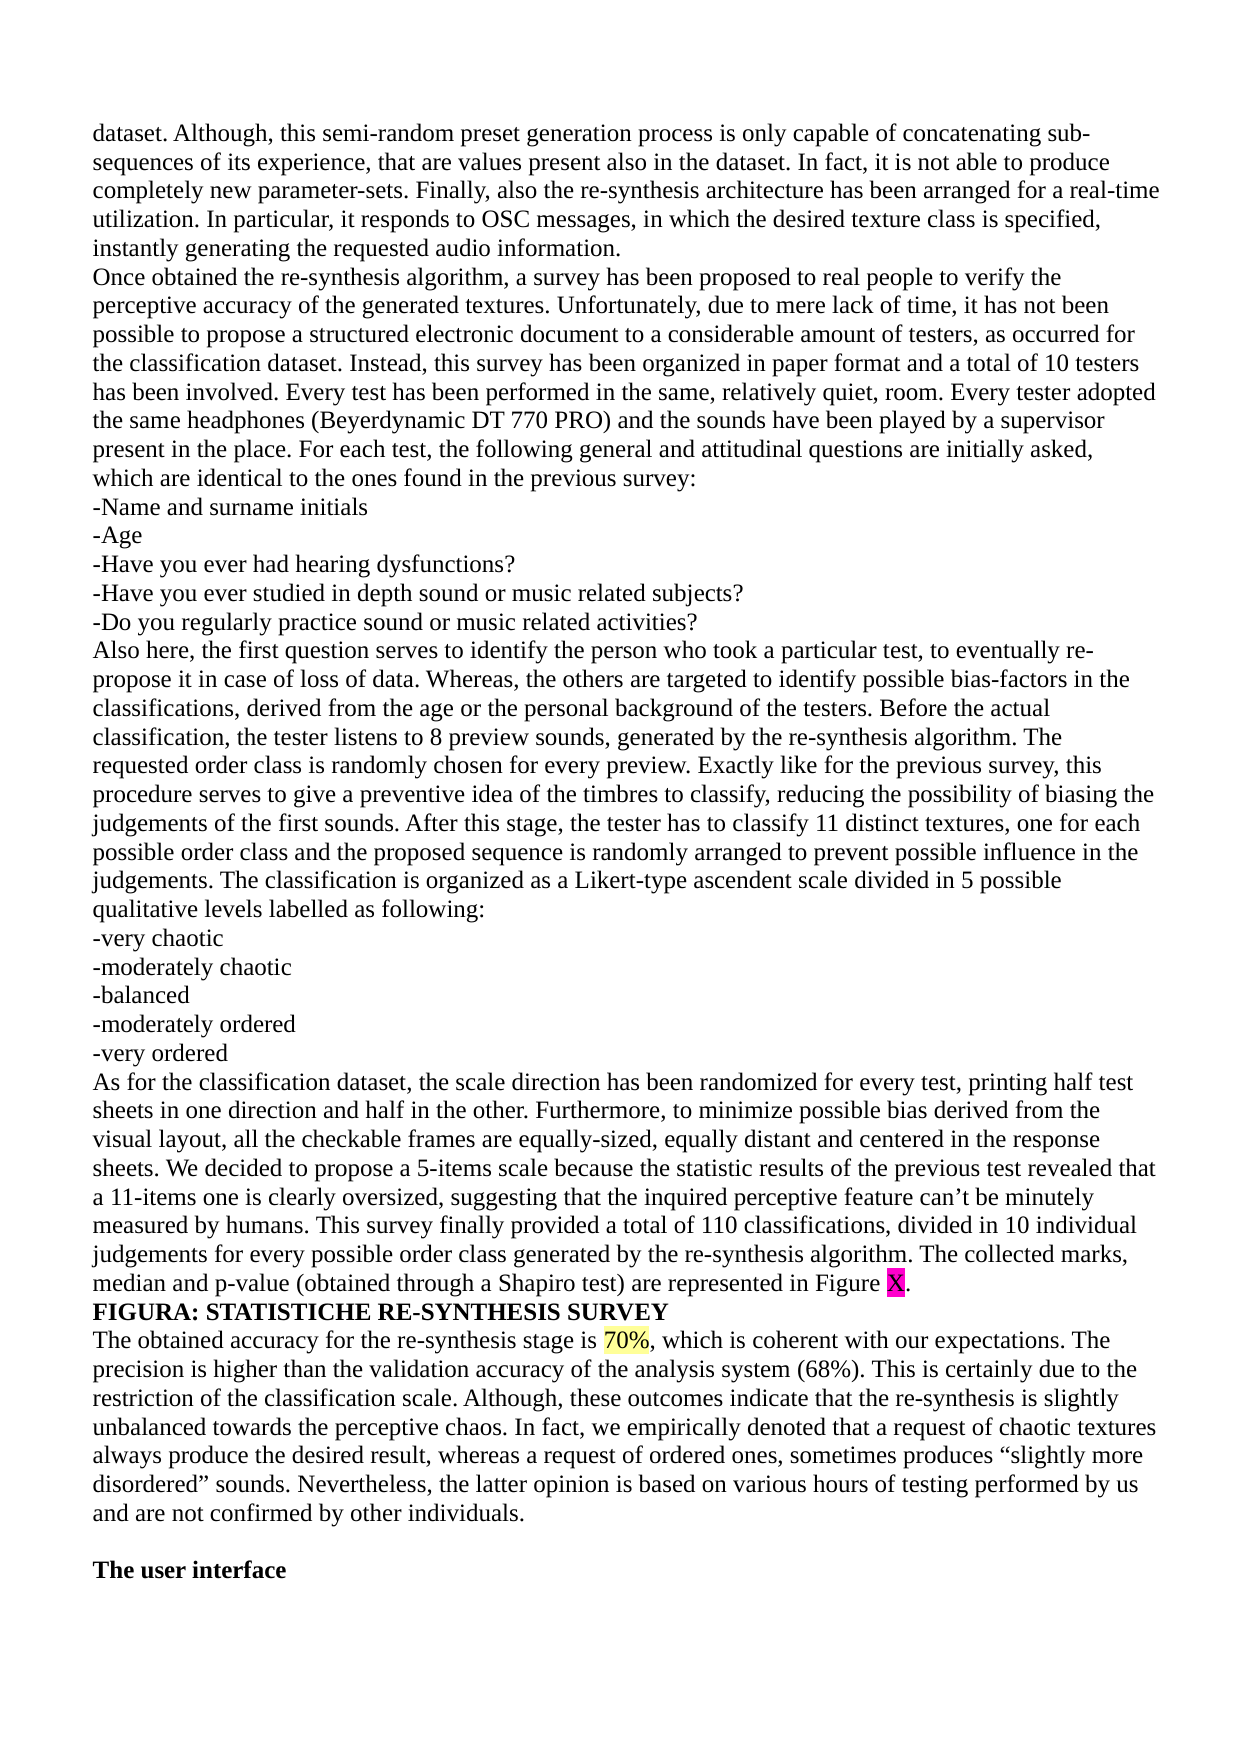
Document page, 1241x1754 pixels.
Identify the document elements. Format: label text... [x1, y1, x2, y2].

text -Do you regularly practice sound or music related activities? [92, 607, 1160, 636]
text -balanced [92, 981, 1160, 1009]
text FIGURA: STATISTICHE RE-SYNTHESIS SURVEY [92, 1297, 1160, 1326]
text Also here, the first question serves to identify the person who took a particular test, to eventually re-propose it in case of loss of data. Whereas, the others are targeted to identify possible bias-factors in the classifications, derived from the age or the personal background of the testers. Before the actual classification, the tester listens to 8 preview sounds, generated by the re-synthesis algorithm. The requested order class is randomly chosen for every preview. Exactly like for the previous survey, this procedure serves to give a preventive idea of the timbres to classify, reducing the possibility of biasing the judgements of the first sounds. After this stage, the tester has to classify 11 distinct textures, one for each possible order class and the proposed sequence is randomly arranged to prevent possible influence in the judgements. The classification is organized as a Likert-type ascendent scale divided in 5 possible qualitative levels labelled as following: [92, 636, 1160, 923]
text -Age [92, 521, 1160, 549]
text The user interface [92, 1556, 1160, 1584]
text -Have you ever studied in depth sound or music related subjects? [92, 578, 1160, 607]
text -very chaotic [92, 923, 1160, 952]
text dataset. Although, this semi-random preset generation process is only capable of concatenating sub-sequences of its experience, that are values present also in the dataset. In fact, it is not able to produce completely new parameter-sets. Finally, also the re-synthesis architecture has been arranged for a real-time utilization. In particular, it responds to OSC messages, in which the desired texture class is specified, instantly generating the requested audio information. [92, 118, 1160, 262]
text -Have you ever had hearing dysfunctions? [92, 549, 1160, 578]
text As for the classification dataset, the scale direction has been randomized for every test, printing half test sheets in one direction and half in the other. Furthermore, to minimize possible bias derived from the visual layout, all the checkable frames are equally-sized, equally distant and centered in the response sheets. We decided to propose a 5-items scale because the statistic results of the previous test revealed that a 11-items one is clearly oversized, suggesting that the inquired perceptive feature can’t be minutely measured by humans. This survey finally provided a total of 110 classifications, divided in 10 individual judgements for every possible order class generated by the re-synthesis algorithm. The collected marks, median and p-value (obtained through a Shapiro test) are represented in Figure X. [92, 1067, 1160, 1297]
text The obtained accuracy for the re-synthesis stage is 70%, which is coherent with our expectations. The precision is higher than the validation accuracy of the analysis system (68%). This is certainly due to the restriction of the classification scale. Although, these outcomes indicate that the re-synthesis is slightly unbalanced towards the perceptive chaos. In fact, we empirically denoted that a request of chaotic textures always produce the desired result, whereas a request of ordered ones, sometimes produces “slightly more disordered” sounds. Nevertheless, the latter opinion is based on various hours of testing performed by us and are not confirmed by other individuals. [92, 1326, 1160, 1527]
text -moderately ordered [92, 1009, 1160, 1038]
text Once obtained the re-synthesis algorithm, a survey has been proposed to real people to verify the perceptive accuracy of the generated textures. Unfortunately, due to mere lack of time, it has not been possible to propose a structured electronic document to a considerable amount of testers, as occurred for the classification dataset. Instead, this survey has been organized in paper format and a total of 10 testers has been involved. Every test has been performed in the same, relatively quiet, room. Every tester adopted the same headphones (Beyerdynamic DT 770 PRO) and the sounds have been played by a supervisor present in the place. For each test, the following general and attitudinal questions are initially asked, which are identical to the ones found in the previous survey: [92, 262, 1160, 492]
text -Name and surname initials [92, 492, 1160, 521]
text -very ordered [92, 1038, 1160, 1067]
text -moderately chaotic [92, 952, 1160, 981]
